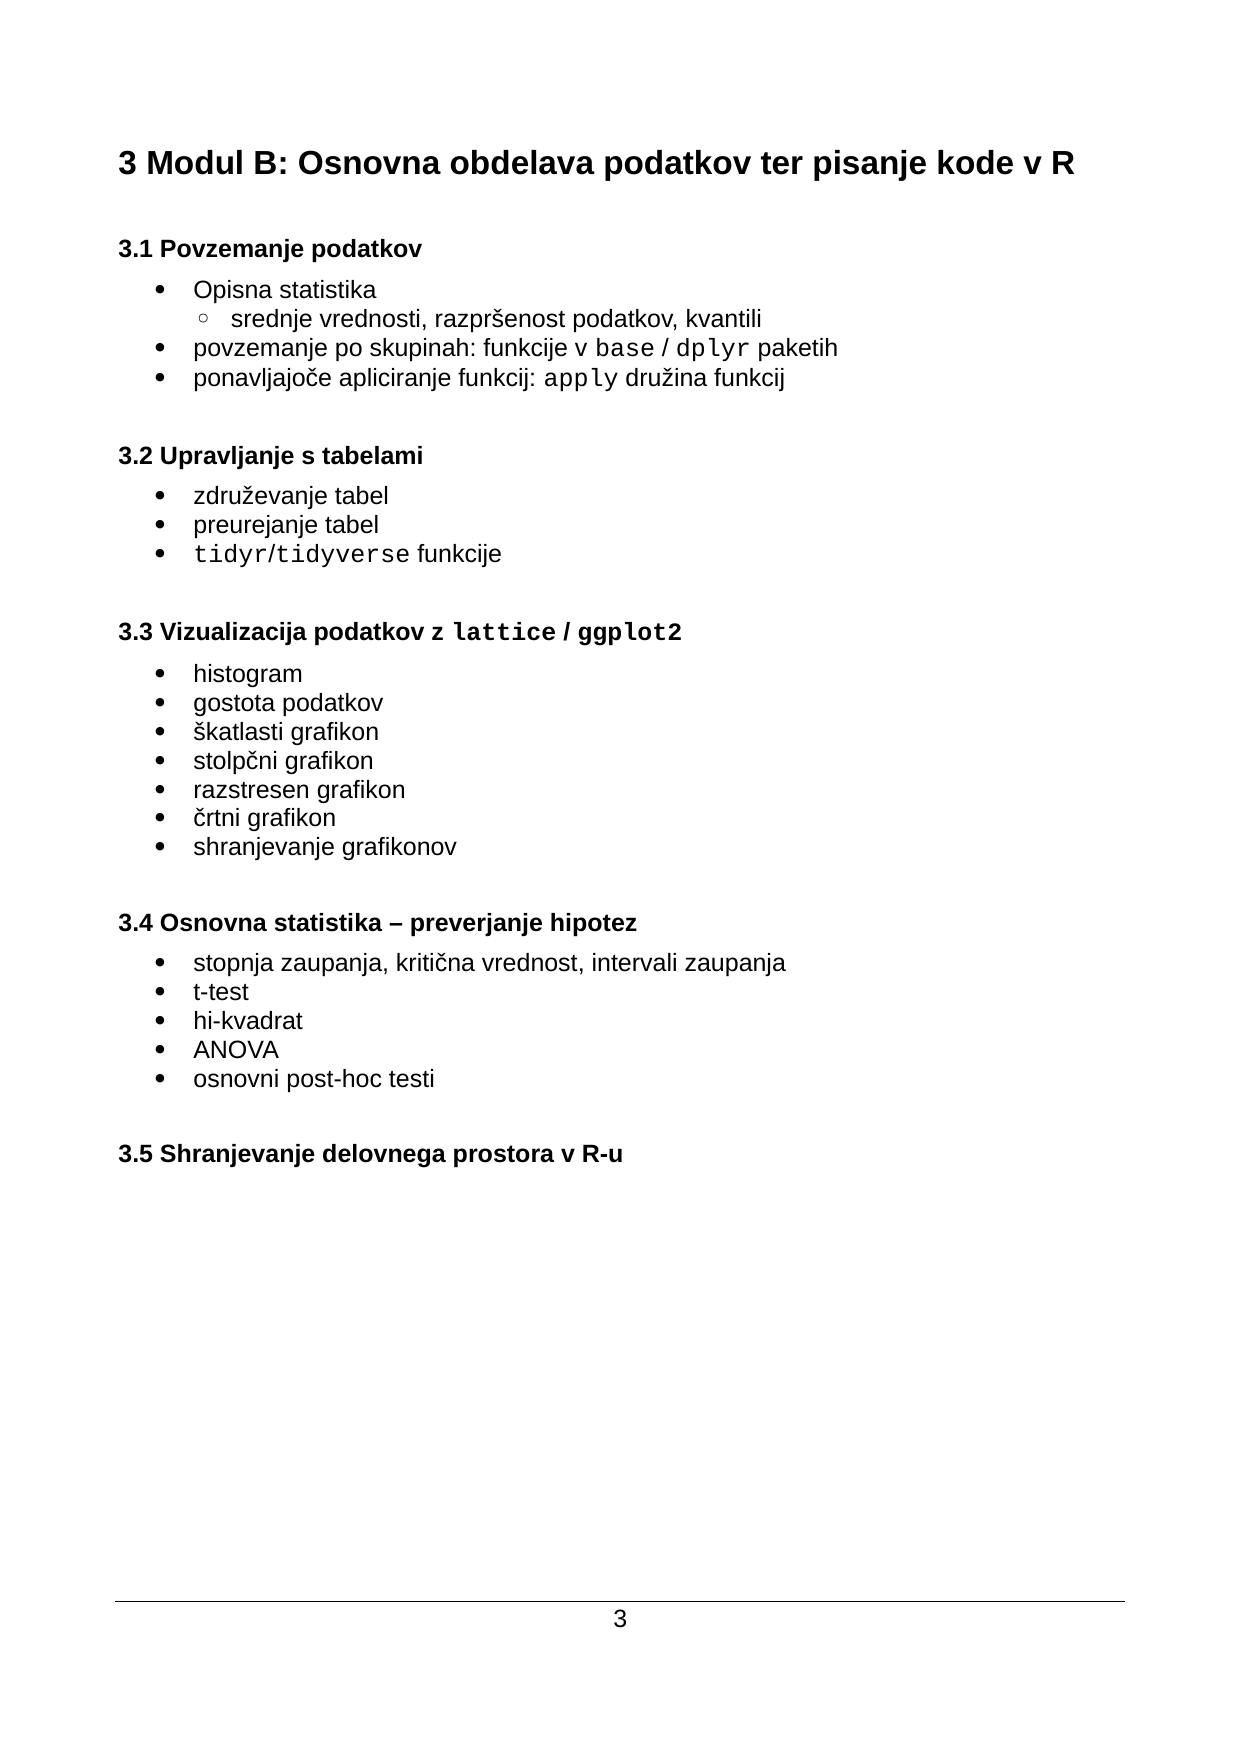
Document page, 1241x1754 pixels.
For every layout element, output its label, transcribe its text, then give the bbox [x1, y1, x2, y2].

subtitle 3.4 Osnovna statistika – preverjanje hipotez [118, 908, 1122, 936]
list Opisna statistika [156, 275, 1122, 304]
list razstresen grafikon [156, 774, 1122, 803]
subtitle 3 Modul B: Osnovna obdelava podatkov ter pisanje kode v R [118, 143, 1122, 182]
list združevanje tabel [156, 481, 1122, 510]
list škatlasti grafikon [156, 717, 1122, 746]
list hi-kvadrat [156, 1006, 1122, 1035]
list histogram [156, 659, 1122, 688]
list gostota podatkov [156, 688, 1122, 717]
list ANOVA [156, 1035, 1122, 1063]
list preurejanje tabel [156, 510, 1122, 539]
subtitle 3.2 Upravljanje s tabelami [118, 441, 1122, 469]
list črtni grafikon [156, 803, 1122, 832]
list t-test [156, 977, 1122, 1006]
list tidyr/tidyverse funkcije [156, 539, 1122, 570]
list ponavljajoče apliciranje funkcij: apply družina funkcij [156, 363, 1122, 394]
list stopnja zaupanja, kritična vrednost, intervali zaupanja [156, 948, 1122, 977]
list osnovni post-hoc testi [156, 1063, 1122, 1092]
list stolpčni grafikon [156, 746, 1122, 774]
list shranjevanje grafikonov [156, 832, 1122, 861]
subtitle 3.3 Vizualizacija podatkov z lattice / ggplot2 [118, 616, 1122, 647]
list srednje vrednosti, razpršenost podatkov, kvantili [193, 304, 1122, 332]
subtitle 3.1 Povzemanje podatkov [118, 234, 1122, 263]
list povzemanje po skupinah: funkcije v base / dplyr paketih [156, 332, 1122, 363]
subtitle 3.5 Shranjevanje delovnega prostora v R-u [118, 1139, 1122, 1168]
